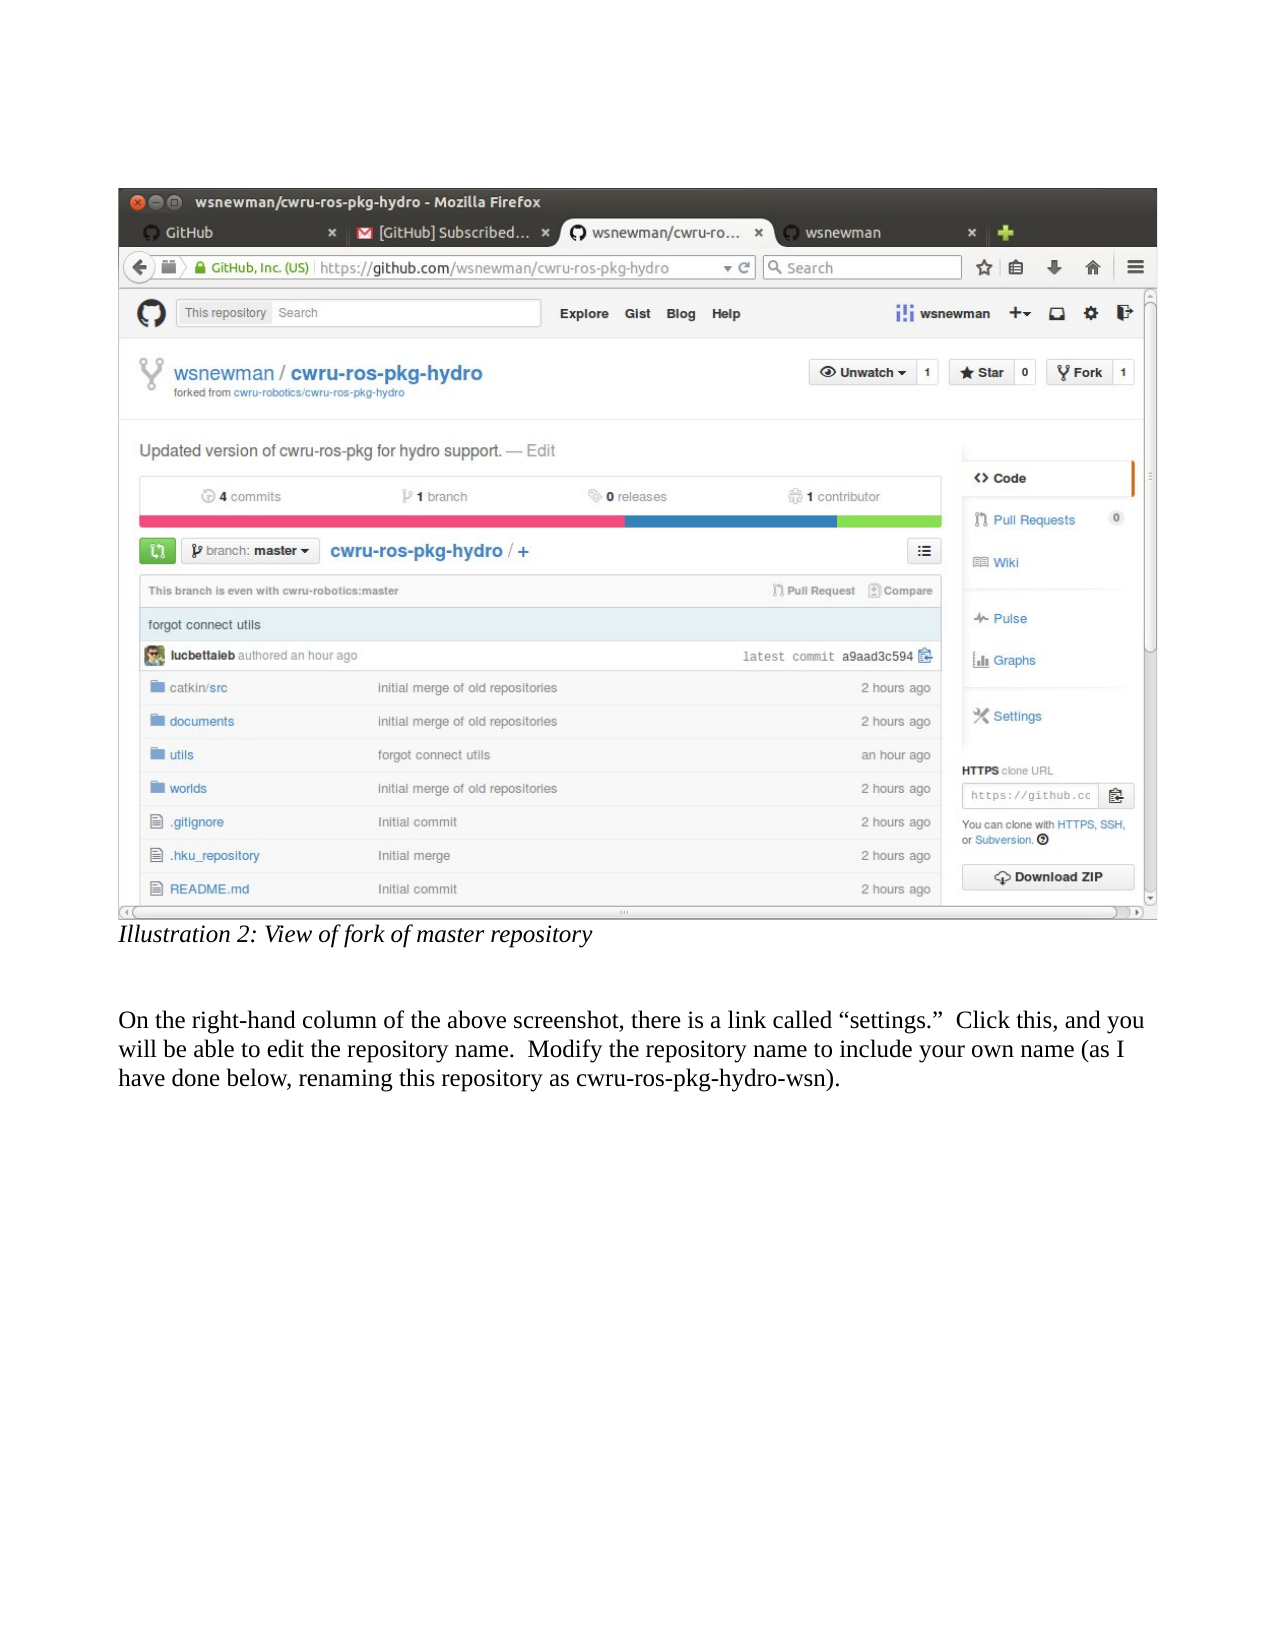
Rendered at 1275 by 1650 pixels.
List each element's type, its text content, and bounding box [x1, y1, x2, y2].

text Illustration 2: View of fork of master repository [118, 920, 1157, 948]
picture [118, 188, 1158, 920]
text On the right-hand column of the above screenshot, there is a link called “settings.” Click this, and you will be able to edit the repository name. Modify the repository name to include your own name (as I have done below, renaming this repository as cwru-ros-pkg-hydro-wsn). [118, 1006, 1157, 1092]
